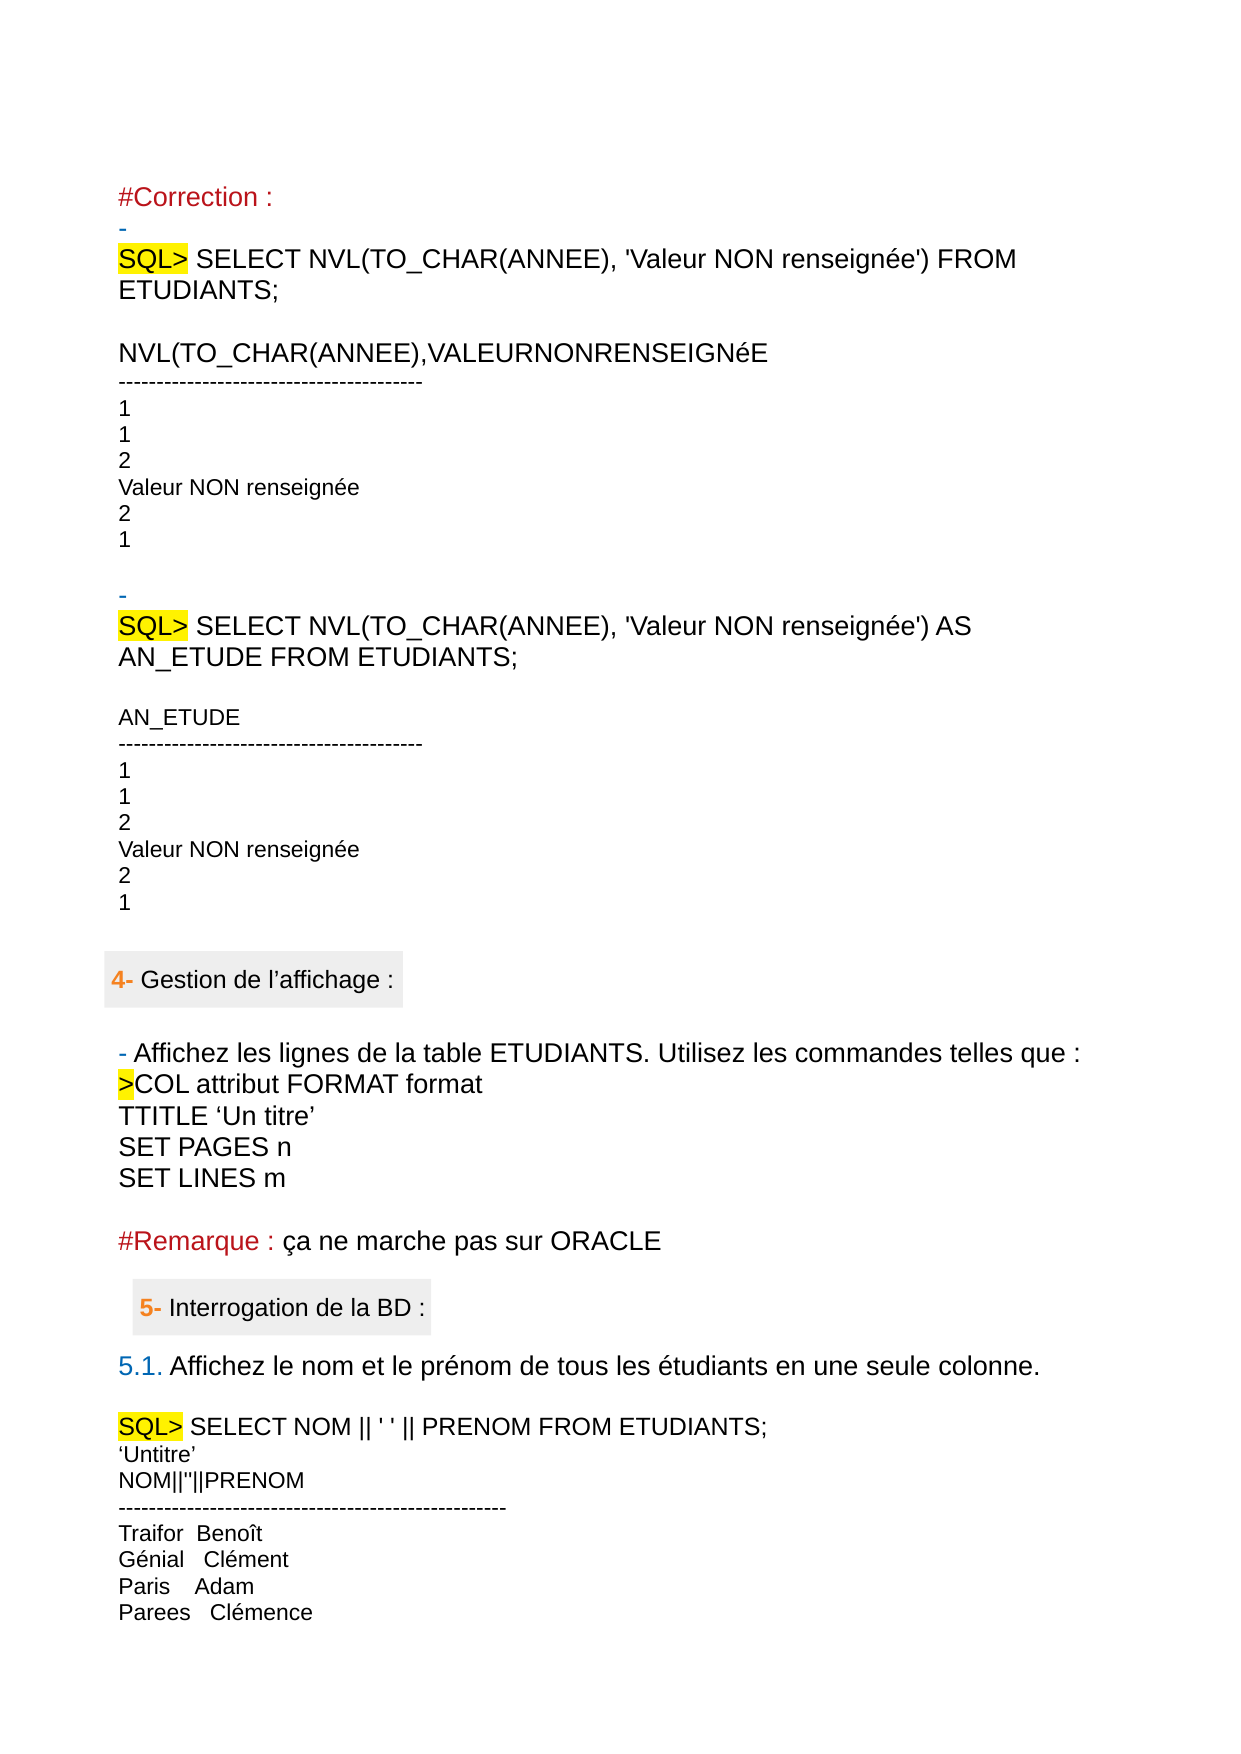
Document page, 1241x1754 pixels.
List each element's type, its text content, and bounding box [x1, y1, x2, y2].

text #Remarque : ça ne marche pas sur ORACLE [118, 1225, 1122, 1256]
text AN_ETUDE [118, 704, 1122, 730]
text NVL(TO_CHAR(ANNEE),VALEURNONRENSEIGNéE [118, 337, 1122, 368]
text ---------------------------------------- [118, 368, 1122, 394]
text 2 [118, 447, 1122, 473]
text NOM||''||PRENOM [118, 1467, 1122, 1494]
text 1 [118, 526, 1122, 553]
text 1 [118, 888, 1122, 915]
text 1 [118, 783, 1122, 809]
text Valeur NON renseignée [118, 473, 1122, 500]
text SQL> SELECT NOM || ' ' || PRENOM FROM ETUDIANTS; [118, 1412, 1122, 1441]
text SET LINES m [118, 1162, 1122, 1193]
text - Affichez les lignes de la table ETUDIANTS. Utilisez les commandes telles que : [118, 1037, 1122, 1068]
text SQL> SELECT NVL(TO_CHAR(ANNEE), 'Valeur NON renseignée') AS AN_ETUDE FROM ETUDIANTS; [118, 610, 1122, 673]
text Valeur NON renseignée [118, 836, 1122, 862]
text Paris Adam [118, 1573, 1122, 1599]
text SET PAGES n [118, 1131, 1122, 1162]
text - [118, 579, 1122, 610]
text 2 [118, 500, 1122, 526]
text 2 [118, 809, 1122, 836]
text - [118, 212, 1122, 243]
text ‘Untitre’ [118, 1441, 1122, 1467]
text 1 [118, 394, 1122, 421]
text Parees Clémence [118, 1599, 1122, 1626]
text 1 [118, 421, 1122, 447]
text TTITLE ‘Un titre’ [118, 1100, 1122, 1131]
text 2 [118, 862, 1122, 888]
text SQL> SELECT NVL(TO_CHAR(ANNEE), 'Valeur NON renseignée') FROM ETUDIANTS; [118, 243, 1122, 306]
text 1 [118, 757, 1122, 783]
text Traifor Benoît [118, 1520, 1122, 1546]
text --------------------------------------------------- [118, 1494, 1122, 1520]
text #Correction : [118, 181, 1122, 212]
text ---------------------------------------- [118, 730, 1122, 757]
text 5.1. Affichez le nom et le prénom de tous les étudiants en une seule colonne. [118, 1350, 1122, 1381]
text >COL attribut FORMAT format [118, 1068, 1122, 1100]
text Génial Clément [118, 1546, 1122, 1573]
